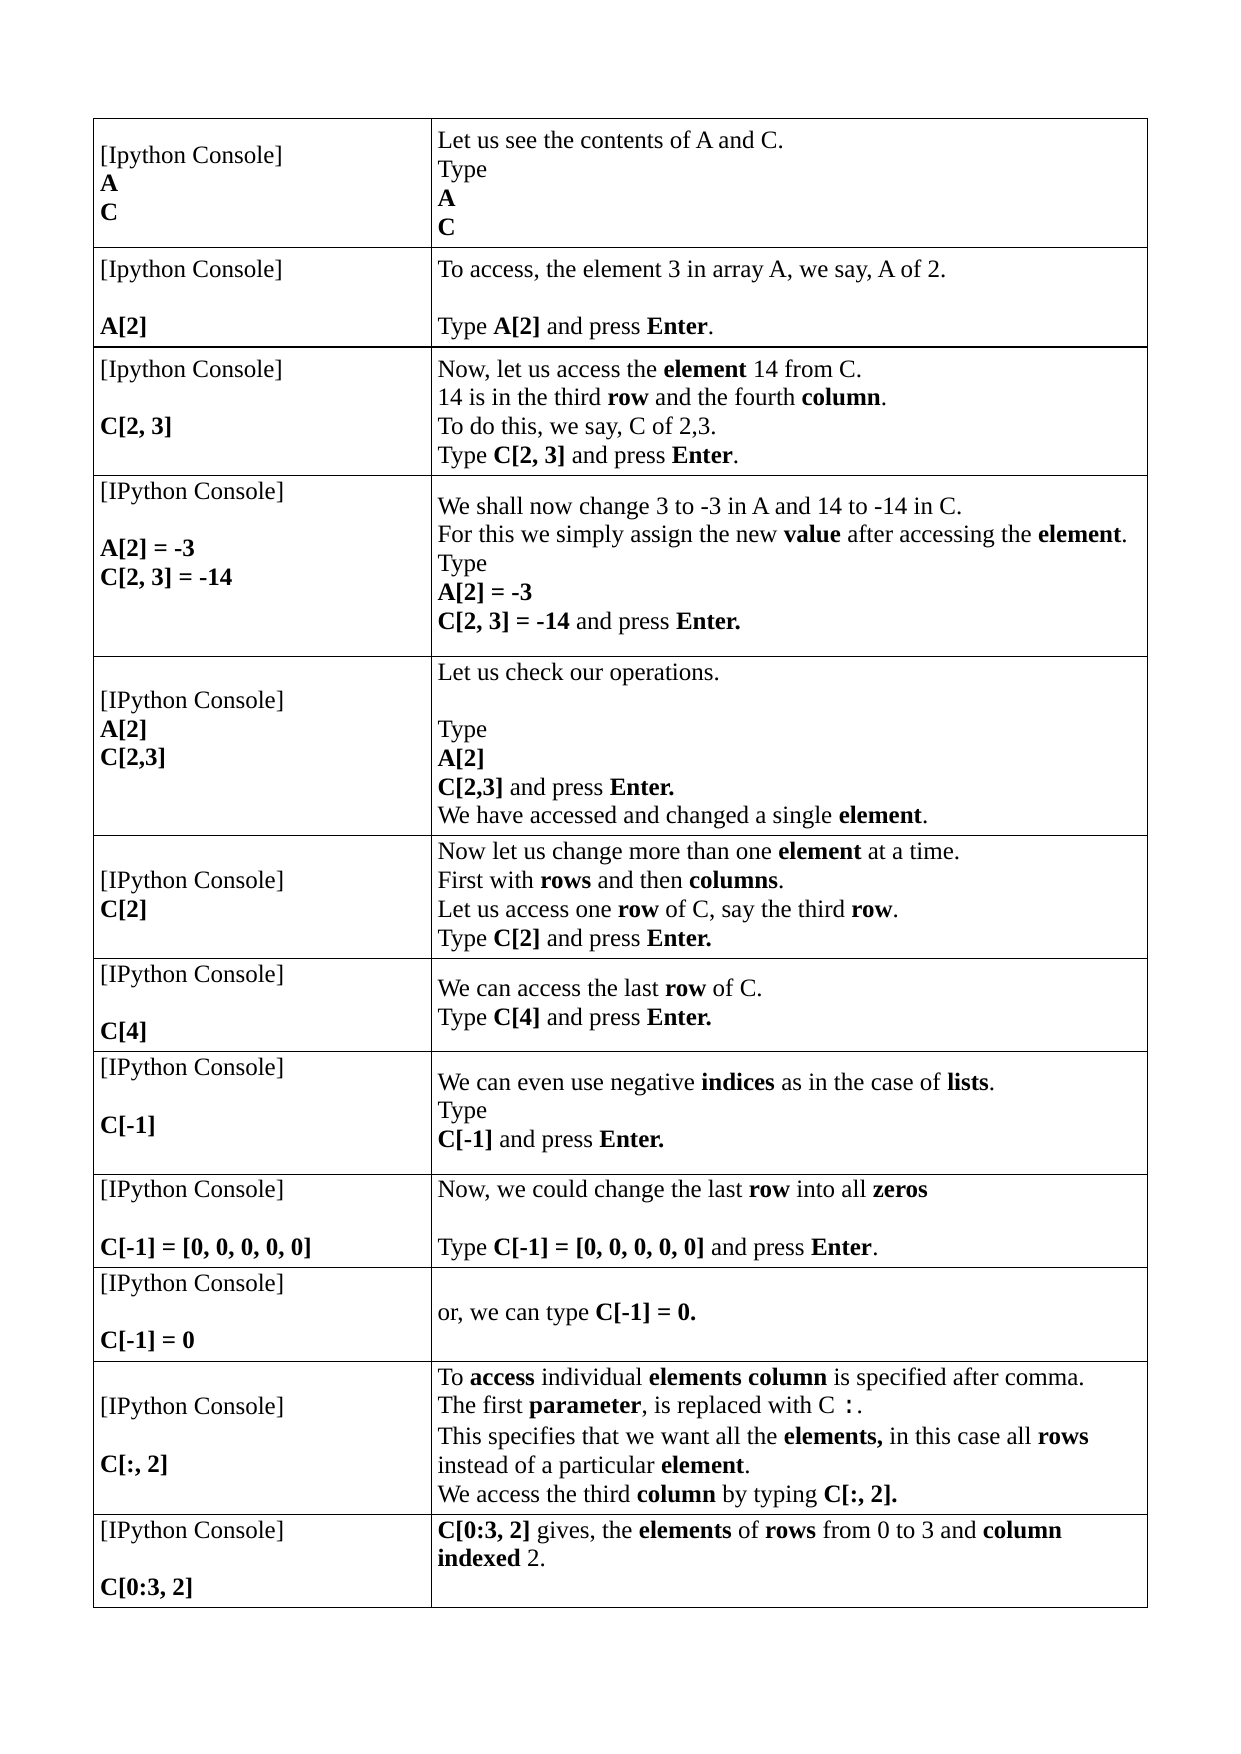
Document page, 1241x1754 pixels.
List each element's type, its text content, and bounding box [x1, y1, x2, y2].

table_cell [Ipython Console] A C [94, 119, 431, 247]
table_cell Let us check our operations. Type A[2] C[2,3] and press Enter. We have accessed and changed a single element. [432, 657, 1147, 835]
table_cell Now let us change more than one element at a time. First with rows and then columns. Let us access one row of C, say the third row. Type C[2] and press Enter. [432, 836, 1147, 958]
table_cell To access individual elements column is specified after comma. The first parameter, is replaced with C :. This specifies that we want all the elements, in this case all rows instead of a particular element. We access the third column by typing C[:, 2]. [432, 1362, 1147, 1514]
table_cell We shall now change 3 to -3 in A and 14 to -14 in C. For this we simply assign the new value after accessing the element. Type A[2] = -3 C[2, 3] = -14 and press Enter. [432, 476, 1147, 656]
table_cell [IPython Console] A[2] = -3 C[2, 3] = -14 [94, 476, 431, 656]
table_cell [IPython Console] C[0:3, 2] [94, 1515, 431, 1607]
table_cell [Ipython Console] C[2, 3] [94, 348, 431, 475]
table_cell C[0:3, 2] gives, the elements of rows from 0 to 3 and column indexed 2. [432, 1515, 1147, 1607]
table_cell Let us see the contents of A and C. Type A C [432, 119, 1147, 247]
table_cell We can even use negative indices as in the case of lists. Type C[-1] and press Enter. [432, 1052, 1147, 1173]
table_cell [IPython Console] C[:, 2] [94, 1362, 431, 1514]
table_cell or, we can type C[-1] = 0. [432, 1268, 1147, 1361]
table_cell [IPython Console] C[-1] = 0 [94, 1268, 431, 1361]
table_cell [IPython Console] C[2] [94, 836, 431, 958]
table_cell [Ipython Console] A[2] [94, 248, 431, 346]
table_cell [IPython Console] C[4] [94, 959, 431, 1051]
table_cell [IPython Console] C[-1] = [0, 0, 0, 0, 0] [94, 1175, 431, 1267]
table_cell Now, let us access the element 14 from C. 14 is in the third row and the fourth column. To do this, we say, C of 2,3. Type C[2, 3] and press Enter. [432, 348, 1147, 475]
table_cell [IPython Console] C[-1] [94, 1052, 431, 1173]
table_cell [IPython Console] A[2] C[2,3] [94, 657, 431, 835]
table_cell We can access the last row of C. Type C[4] and press Enter. [432, 959, 1147, 1051]
table_cell Now, we could change the last row into all zeros Type C[-1] = [0, 0, 0, 0, 0] and press Enter. [432, 1175, 1147, 1267]
table_cell To access, the element 3 in array A, we say, A of 2. Type A[2] and press Enter. [432, 248, 1147, 346]
